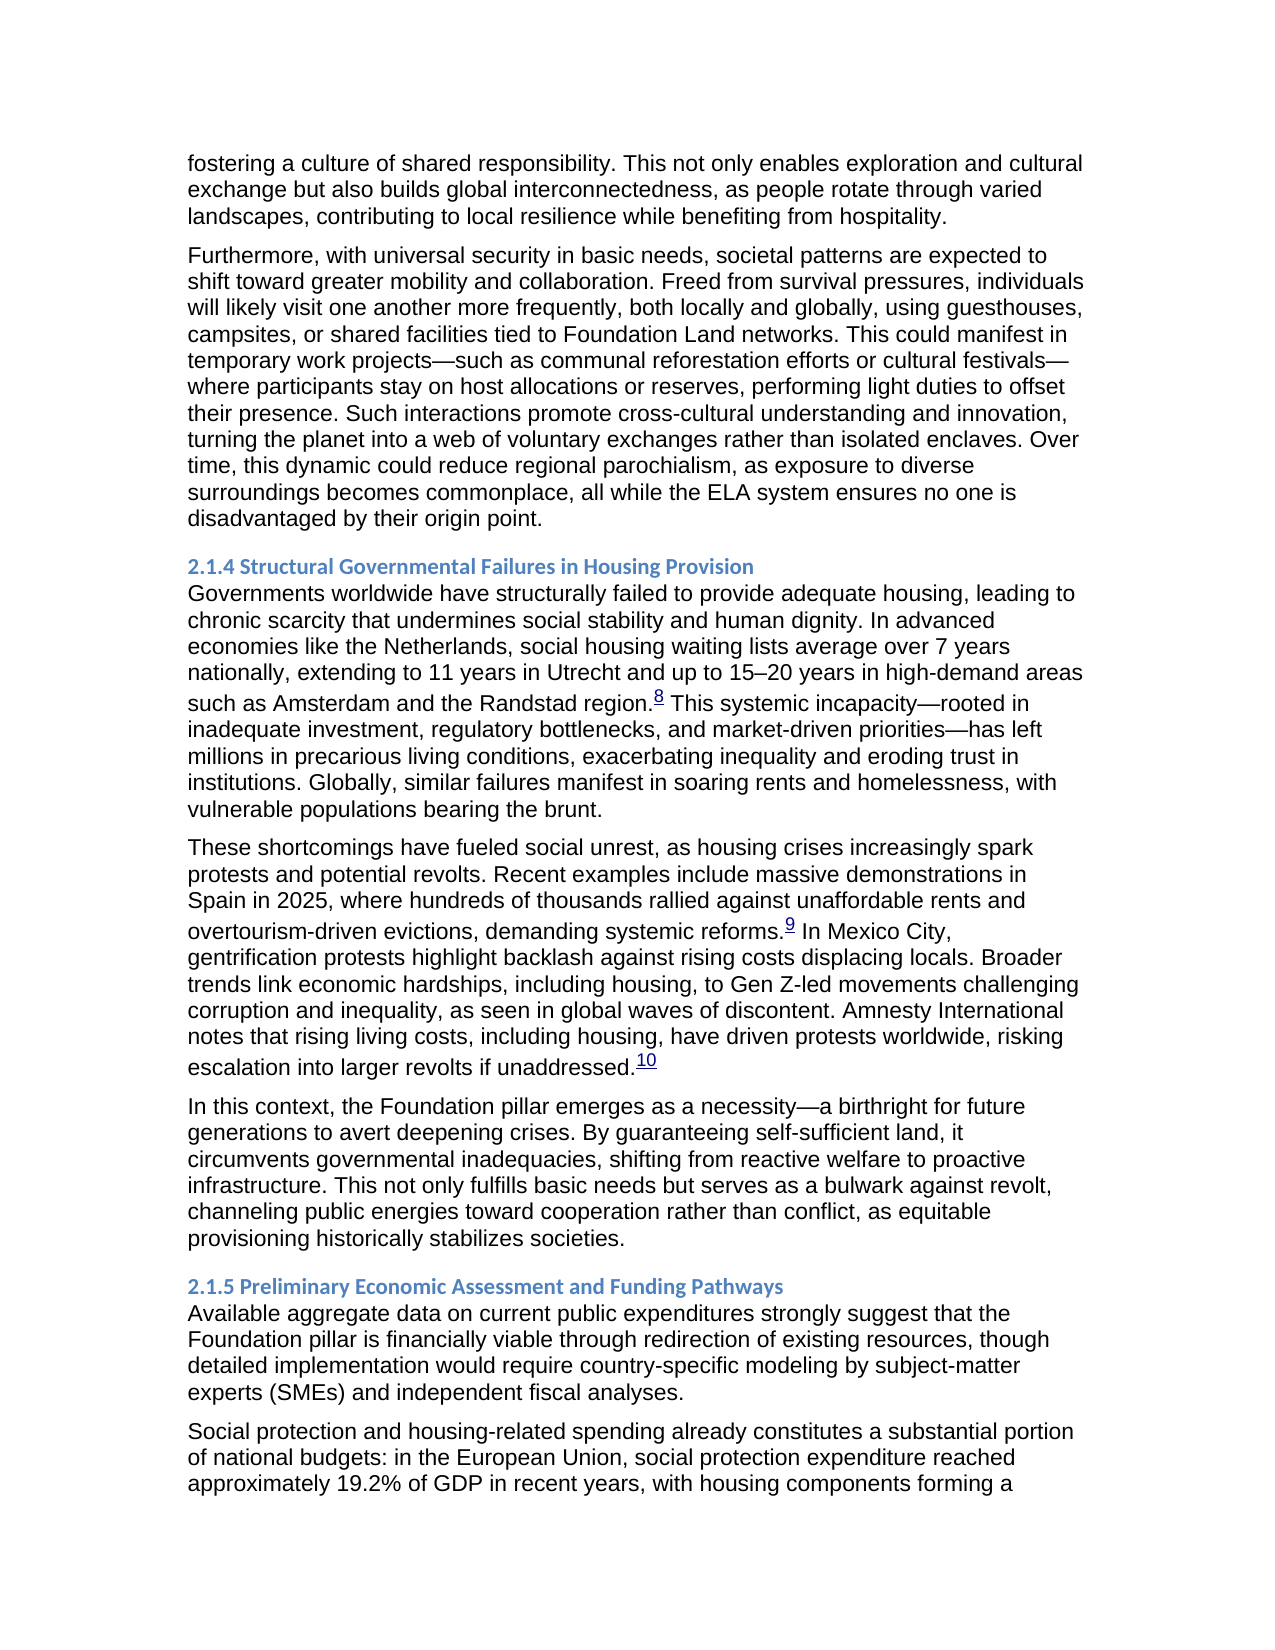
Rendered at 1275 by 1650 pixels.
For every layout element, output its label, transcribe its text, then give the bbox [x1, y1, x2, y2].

text Governments worldwide have structurally failed to provide adequate housing, leading to chronic scarcity that undermines social stability and human dignity. In advanced economies like the Netherlands, social housing waiting lists average over 7 years nationally, extending to 11 years in Utrecht and up to 15–20 years in high-demand areas such as Amsterdam and the Randstad region.8 This systemic incapacity—rooted in inadequate investment, regulatory bottlenecks, and market-driven priorities—has left millions in precarious living conditions, exacerbating inequality and eroding trust in institutions. Globally, similar failures manifest in soaring rents and homelessness, with vulnerable populations bearing the brunt. [187, 580, 1087, 822]
subtitle 2.1.5 Preliminary Economic Assessment and Funding Pathways [187, 1272, 1087, 1300]
text Available aggregate data on current public expenditures strongly suggest that the Foundation pillar is financially viable through redirection of existing resources, though detailed implementation would require country-specific modeling by subject-matter experts (SMEs) and independent fiscal analyses. [187, 1300, 1087, 1405]
text These shortcomings have fueled social unrest, as housing crises increasingly spark protests and potential revolts. Recent examples include massive demonstrations in Spain in 2025, where hundreds of thousands rallied against unaffordable rents and overtourism-driven evictions, demanding systemic reforms.9 In Mexico City, gentrification protests highlight backlash against rising costs displacing locals. Broader trends link economic hardships, including housing, to Gen Z-led movements challenging corruption and inequality, as seen in global waves of discontent. Amnesty International notes that rising living costs, including housing, have driven protests worldwide, risking escalation into larger revolts if unaddressed.10 [187, 834, 1087, 1080]
subtitle 2.1.4 Structural Governmental Failures in Housing Provision [187, 552, 1087, 580]
text Social protection and housing-related spending already constitutes a substantial portion of national budgets: in the European Union, social protection expenditure reached approximately 19.2% of GDP in recent years, with housing components forming a [187, 1418, 1087, 1497]
text fostering a culture of shared responsibility. This not only enables exploration and cultural exchange but also builds global interconnectedness, as people rotate through varied landscapes, contributing to local resilience while benefiting from hospitality. [187, 150, 1087, 229]
text Furthermore, with universal security in basic needs, societal patterns are expected to shift toward greater mobility and collaboration. Freed from survival pressures, individuals will likely visit one another more frequently, both locally and globally, using guesthouses, campsites, or shared facilities tied to Foundation Land networks. This could manifest in temporary work projects—such as communal reforestation efforts or cultural festivals—where participants stay on host allocations or reserves, performing light duties to offset their presence. Such interactions promote cross-cultural understanding and innovation, turning the planet into a web of voluntary exchanges rather than isolated enclaves. Over time, this dynamic could reduce regional parochialism, as exposure to diverse surroundings becomes commonplace, all while the ELA system ensures no one is disadvantaged by their origin point. [187, 242, 1087, 531]
text In this context, the Foundation pillar emerges as a necessity—a birthright for future generations to avert deepening crises. By guaranteeing self-sufficient land, it circumvents governmental inadequacies, shifting from reactive welfare to proactive infrastructure. This not only fulfills basic needs but serves as a bulwark against revolt, channeling public energies toward cooperation rather than conflict, as equitable provisioning historically stabilizes societies. [187, 1093, 1087, 1251]
